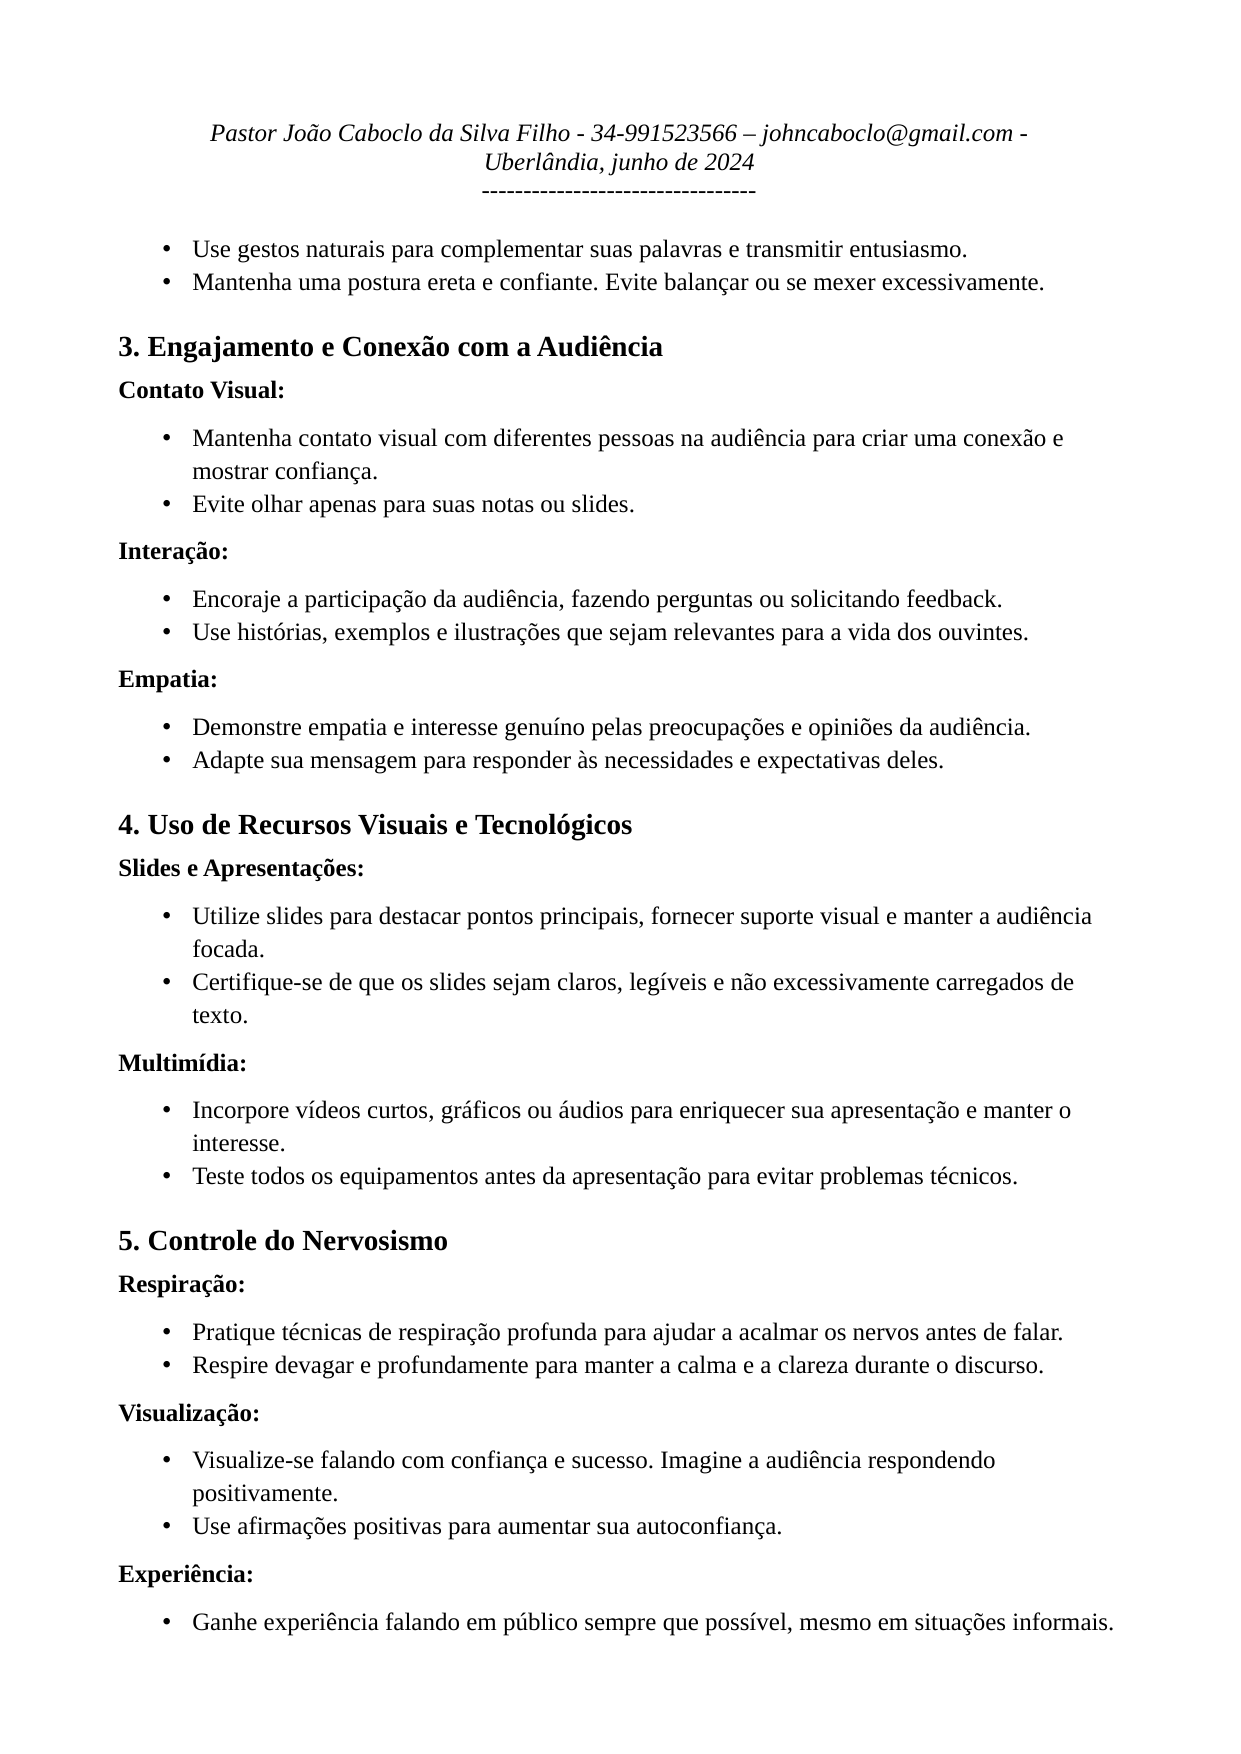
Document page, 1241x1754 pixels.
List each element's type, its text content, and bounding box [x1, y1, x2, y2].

list Visualize-se falando com confiança e sucesso. Imagine a audiência respondendo positivamente. [162, 1445, 1122, 1507]
list Certifique-se de que os slides sejam claros, legíveis e não excessivamente carregados de texto. [162, 967, 1122, 1029]
list Teste todos os equipamentos antes da apresentação para evitar problemas técnicos. [162, 1161, 1122, 1190]
list Use afirmações positivas para aumentar sua autoconfiança. [162, 1511, 1122, 1540]
subtitle 5. Controle do Nervosismo [118, 1223, 1122, 1257]
list Evite olhar apenas para suas notas ou slides. [162, 489, 1122, 517]
text Respiração: [118, 1269, 1122, 1298]
list Mantenha uma postura ereta e confiante. Evite balançar ou se mexer excessivamente. [162, 267, 1122, 296]
list Incorpore vídeos curtos, gráficos ou áudios para enriquecer sua apresentação e manter o interesse. [162, 1095, 1122, 1157]
text Contato Visual: [118, 375, 1122, 404]
list Pratique técnicas de respiração profunda para ajudar a acalmar os nervos antes de falar. [162, 1317, 1122, 1346]
text Experiência: [118, 1559, 1122, 1588]
subtitle 3. Engajamento e Conexão com a Audiência [118, 329, 1122, 363]
list Utilize slides para destacar pontos principais, fornecer suporte visual e manter a audiência focada. [162, 901, 1122, 963]
list Demonstre empatia e interesse genuíno pelas preocupações e opiniões da audiência. [162, 712, 1122, 741]
list Encoraje a participação da audiência, fazendo perguntas ou solicitando feedback. [162, 584, 1122, 613]
list Mantenha contato visual com diferentes pessoas na audiência para criar uma conexão e mostrar confiança. [162, 423, 1122, 484]
list Ganhe experiência falando em público sempre que possível, mesmo em situações informais. [162, 1607, 1122, 1635]
list Use gestos naturais para complementar suas palavras e transmitir entusiasmo. [162, 234, 1122, 263]
text Empatia: [118, 664, 1122, 693]
list Respire devagar e profundamente para manter a calma e a clareza durante o discurso. [162, 1350, 1122, 1379]
list Use histórias, exemplos e ilustrações que sejam relevantes para a vida dos ouvintes. [162, 617, 1122, 646]
text Interação: [118, 536, 1122, 565]
text Multimídia: [118, 1048, 1122, 1076]
subtitle 4. Uso de Recursos Visuais e Tecnológicos [118, 807, 1122, 841]
text Visualização: [118, 1398, 1122, 1427]
list Adapte sua mensagem para responder às necessidades e expectativas deles. [162, 745, 1122, 774]
text Slides e Apresentações: [118, 853, 1122, 882]
